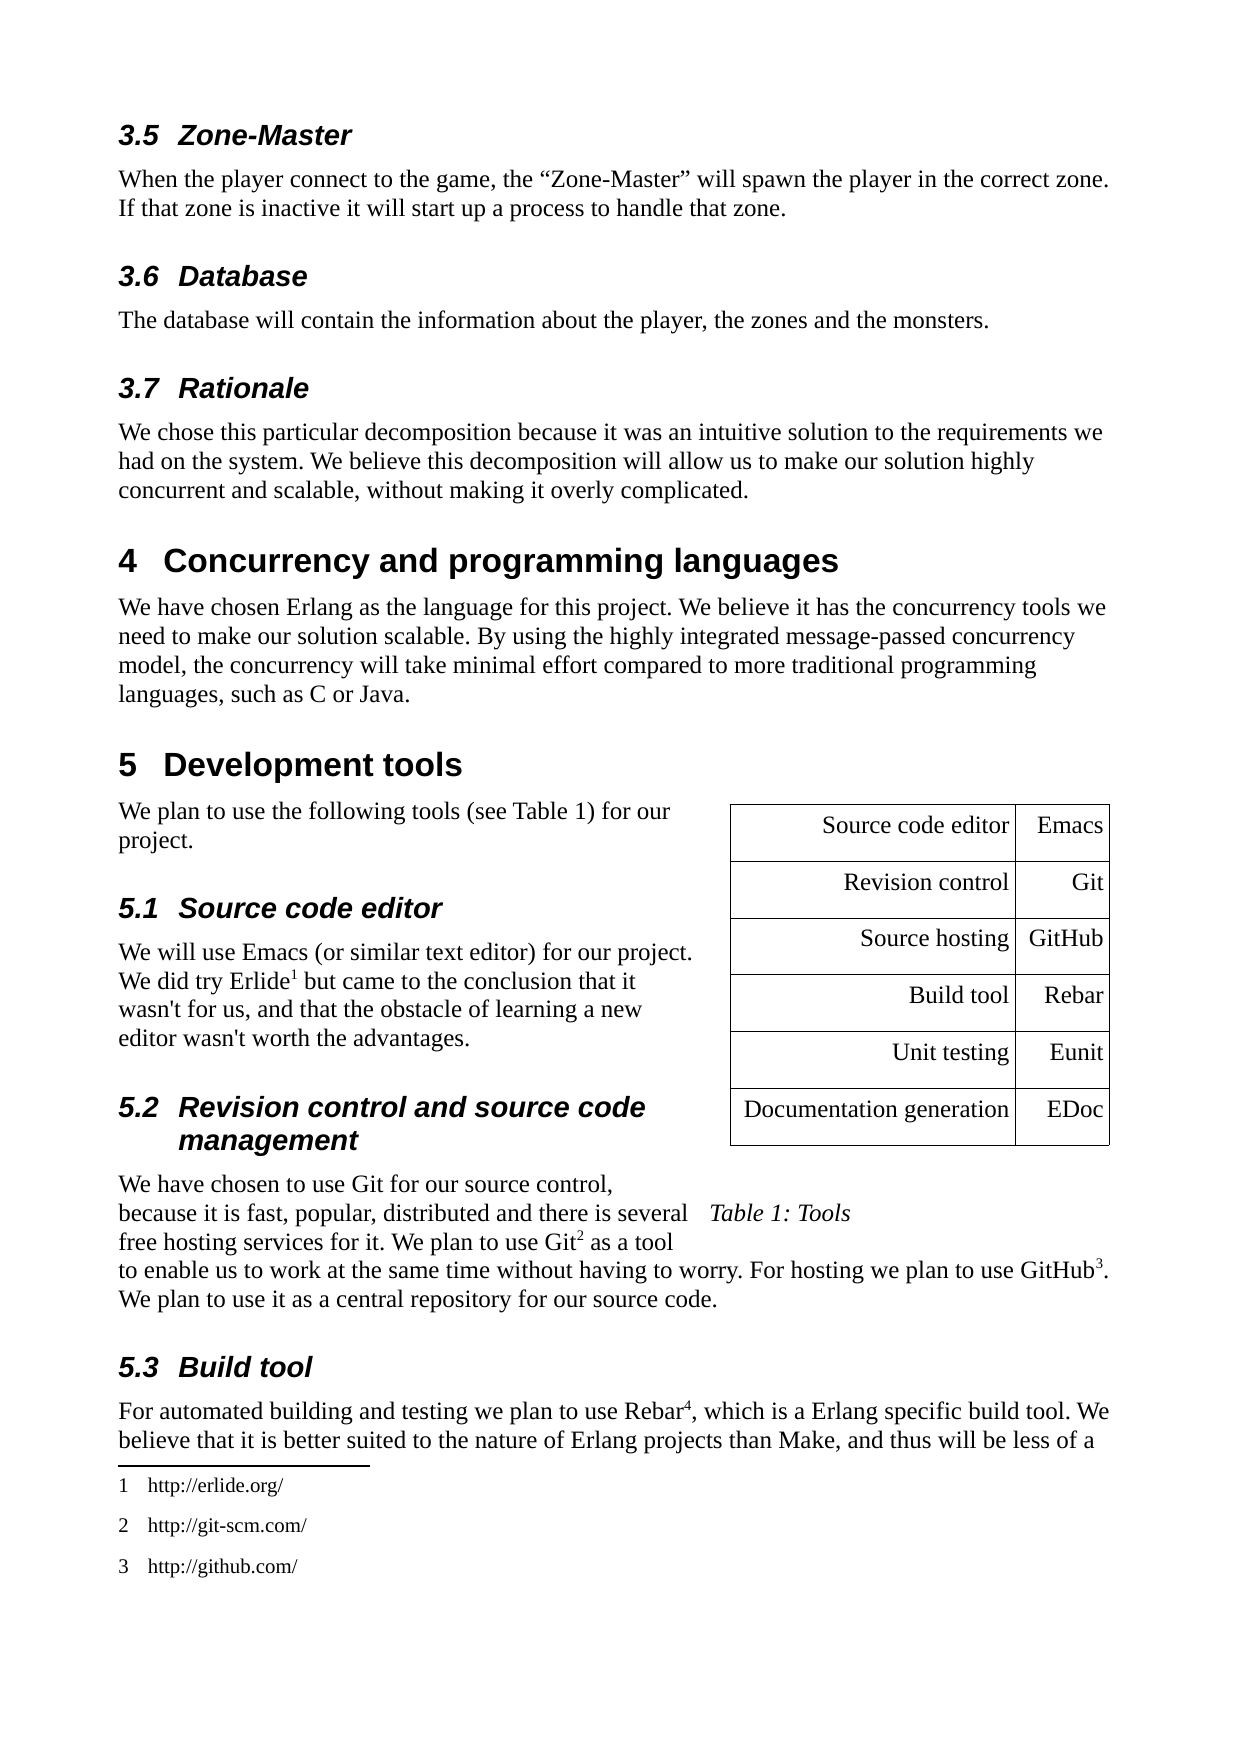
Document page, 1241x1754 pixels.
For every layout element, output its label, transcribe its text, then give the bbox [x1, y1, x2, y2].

subtitle Concurrency and programming languages [118, 541, 1122, 580]
subtitle Source code editor [118, 891, 709, 924]
text We plan to use the following tools (see Table 1) for our project. [118, 796, 709, 853]
table_cell Unit testing [731, 1032, 1015, 1088]
table_header Emacs [1016, 805, 1109, 861]
subtitle Revision control and source code management [118, 1089, 709, 1157]
subtitle Zone-Master [118, 118, 1122, 152]
text We have chosen Erlang as the language for this project. We believe it has the concurrency tools we need to make our solution scalable. By using the highly integrated message-passed concurrency model, the concurrency will take minimal effort compared to more traditional programming languages, such as C or Java. [118, 592, 1122, 707]
table_cell Revision control [731, 862, 1015, 918]
subtitle Database [118, 259, 1122, 293]
subtitle Rationale [118, 371, 1122, 405]
subtitle [1110, 891, 1122, 924]
table_cell Source hosting [731, 919, 1015, 974]
text For automated building and testing we plan to use Rebar, which is a Erlang specific build tool. We believe that it is better suited to the nature of Erlang projects than Make, and thus will be less of a [118, 1396, 1122, 1454]
table_cell Build tool [731, 975, 1015, 1031]
text We chose this particular decomposition because it was an intuitive solution to the requirements we had on the system. We believe this decomposition will allow us to make our solution highly concurrent and scalable, without making it overly complicated. [118, 417, 1122, 504]
subtitle [1109, 1089, 1122, 1157]
subtitle Development tools [118, 745, 1122, 1198]
text When the player connect to the game, the “Zone-Master” will spawn the player in the correct zone. If that zone is inactive it will start up a process to handle that zone. [118, 164, 1122, 222]
table_cell Git [1016, 862, 1109, 918]
table_cell GitHub [1016, 919, 1109, 974]
table_cell EDoc [1016, 1089, 1109, 1145]
subtitle Build tool [118, 1350, 1122, 1384]
table_cell Eunit [1016, 1032, 1109, 1088]
table_cell Rebar [1016, 975, 1109, 1031]
table_cell Documentation generation [731, 1089, 1015, 1145]
text http://github.com/ [118, 1553, 1122, 1578]
table_header Source code editor [731, 805, 1015, 861]
text Table 1: Tools [709, 1198, 1109, 1227]
text http://git-scm.com/ [118, 1513, 1122, 1537]
text We have chosen to use Git for our source control, because it is fast, popular, distributed and there is several free hosting services for it. We plan to use Git as a tool to enable us to work at the same time without having to worry. For hosting we plan to use GitHub. We plan to use it as a central repository for our source code. [118, 1169, 1122, 1313]
text http://erlide.org/ [118, 1472, 1122, 1497]
text We will use Emacs (or similar text editor) for our project. We did try Erlide but came to the conclusion that it wasn't for us, and that the obstacle of learning a new editor wasn't worth the advantages. [118, 937, 709, 1052]
text The database will contain the information about the player, the zones and the monsters. [118, 305, 1122, 334]
